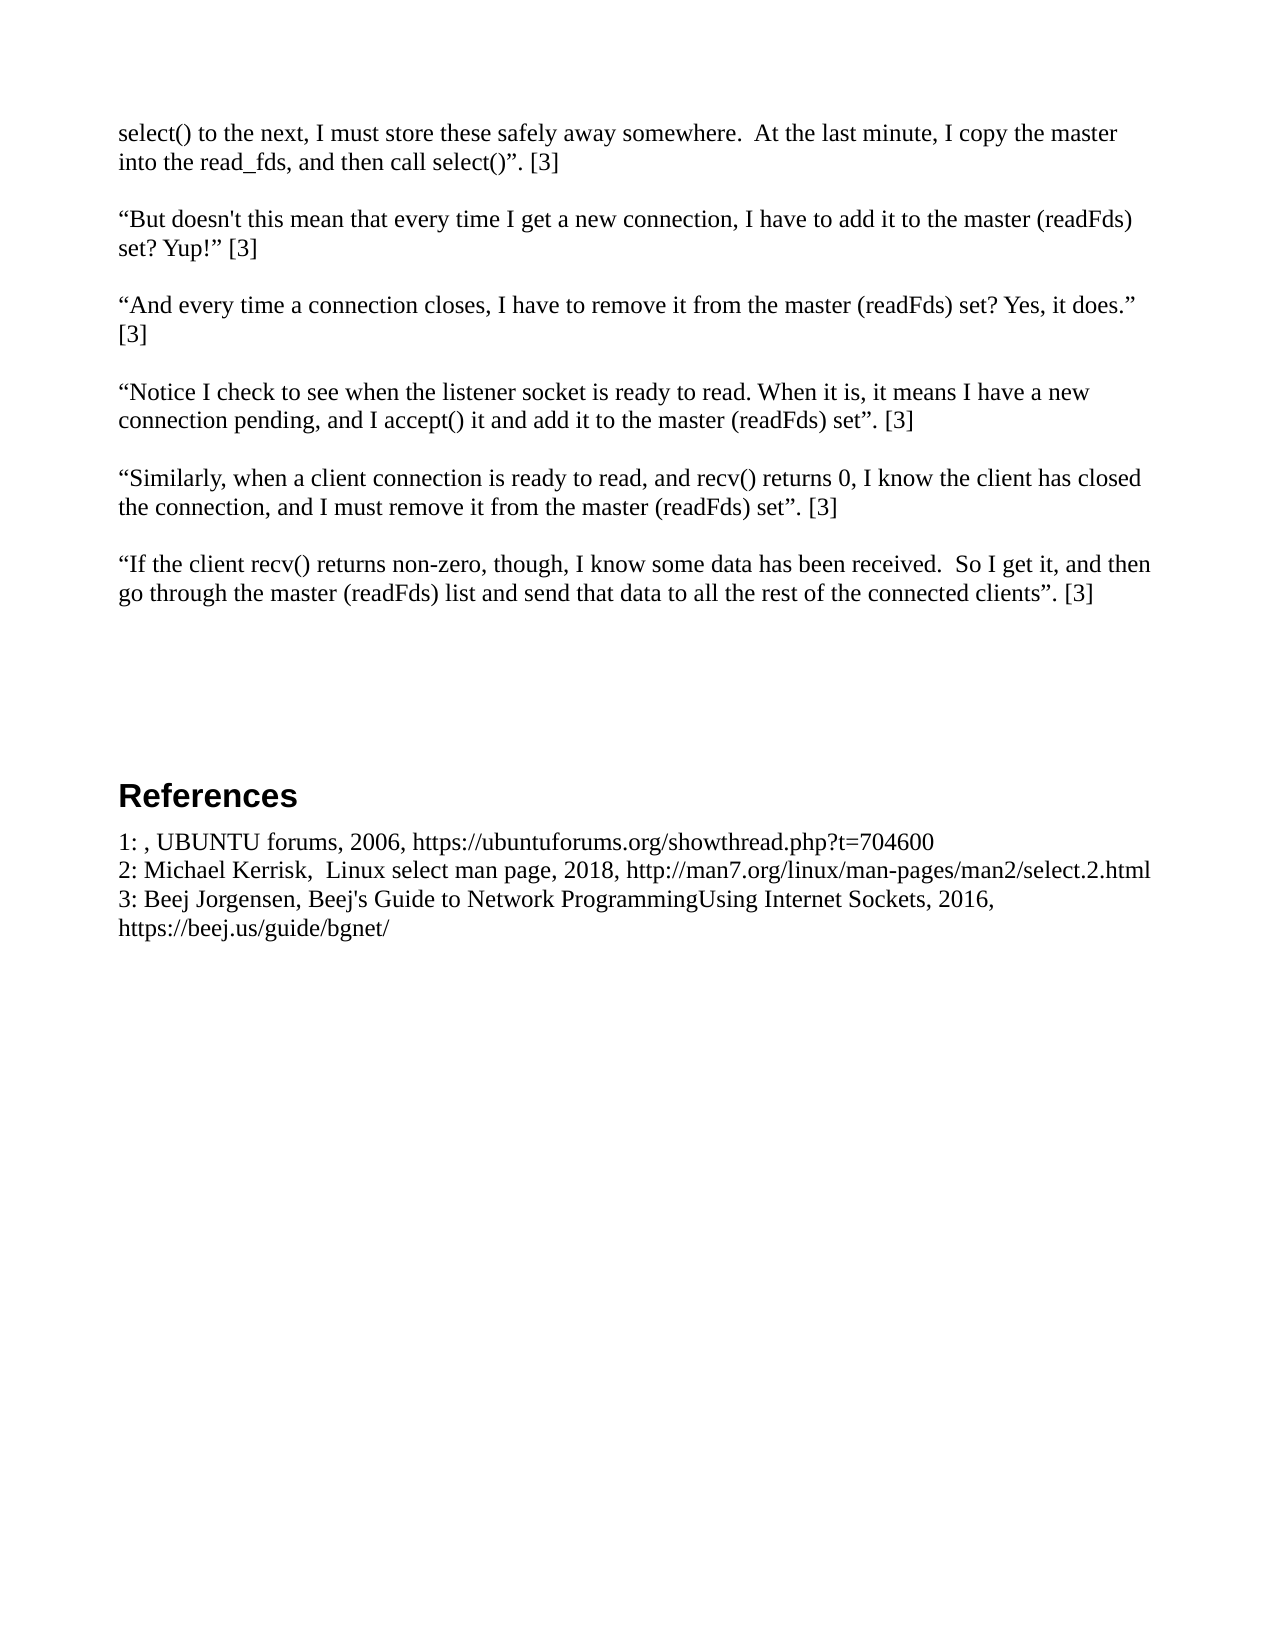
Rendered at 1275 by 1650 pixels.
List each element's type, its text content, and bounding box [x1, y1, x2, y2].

text “If the client recv() returns non-zero, though, I know some data has been received. So I get it, and then go through the master (readFds) list and send that data to all the rest of the connected clients”. [3] [118, 549, 1157, 607]
text “But doesn't this mean that every time I get a new connection, I have to add it to the master (readFds) set? Yup!” [3] [118, 204, 1157, 262]
text 2: Michael Kerrisk, Linux select man page, 2018, http://man7.org/linux/man-pages/man2/select.2.html [118, 855, 1157, 884]
subtitle References [118, 776, 1157, 814]
text “And every time a connection closes, I have to remove it from the master (readFds) set? Yes, it does.” [3] [118, 291, 1157, 348]
text “Notice I check to see when the listener socket is ready to read. When it is, it means I have a new connection pending, and I accept() it and add it to the master (readFds) set”. [3] [118, 377, 1157, 434]
text 1: , UBUNTU forums, 2006, https://ubuntuforums.org/showthread.php?t=704600 [118, 827, 1157, 855]
text select() to the next, I must store these safely away somewhere. At the last minute, I copy the master into the read_fds, and then call select()”. [3] [118, 118, 1157, 176]
text 3: Beej Jorgensen, Beej's Guide to Network ProgrammingUsing Internet Sockets, 2016, https://beej.us/guide/bgnet/ [118, 884, 1157, 942]
text “Similarly, when a client connection is ready to read, and recv() returns 0, I know the client has closed the connection, and I must remove it from the master (readFds) set”. [3] [118, 463, 1157, 521]
